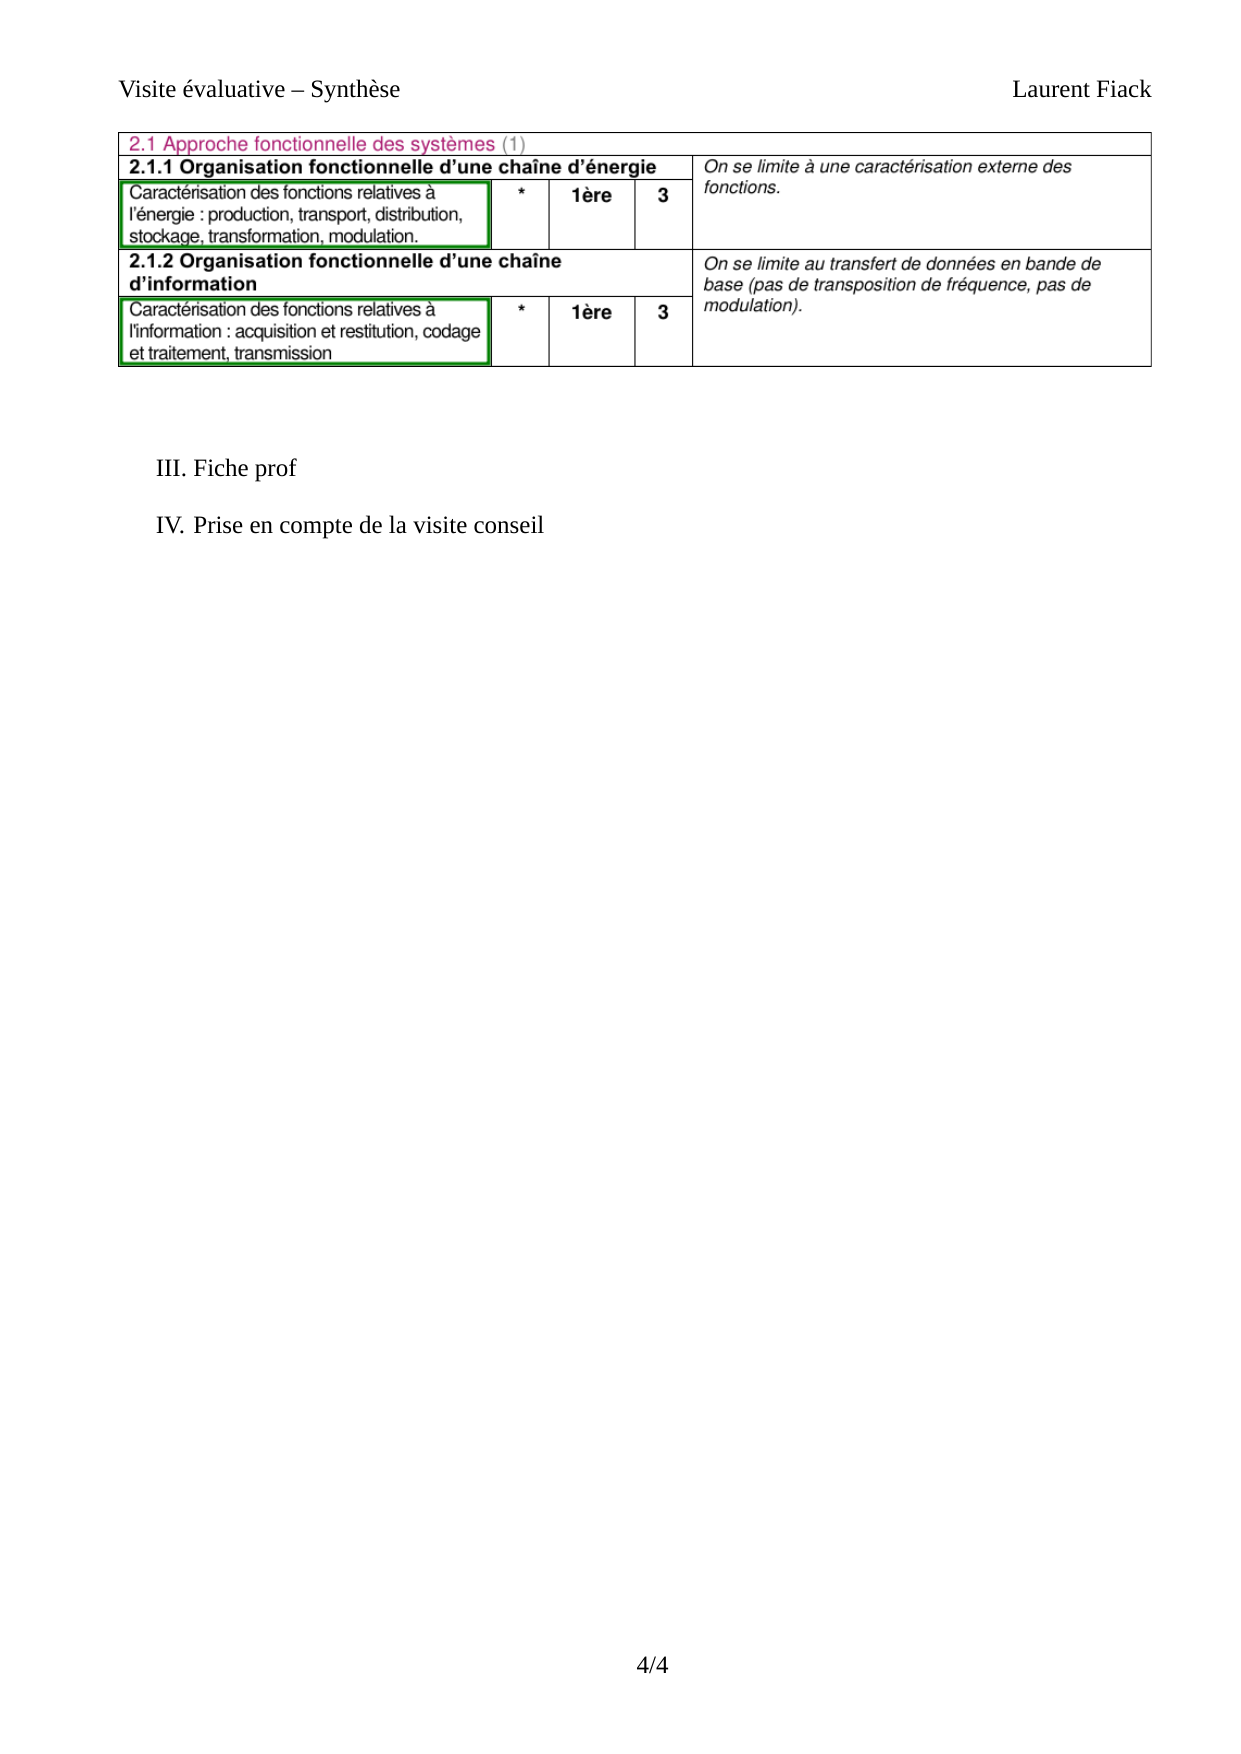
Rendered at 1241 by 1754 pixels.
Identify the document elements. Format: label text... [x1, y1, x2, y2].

picture [118, 132, 1152, 367]
list Fiche prof [156, 453, 1152, 481]
list Prise en compte de la visite conseil [156, 510, 1152, 539]
